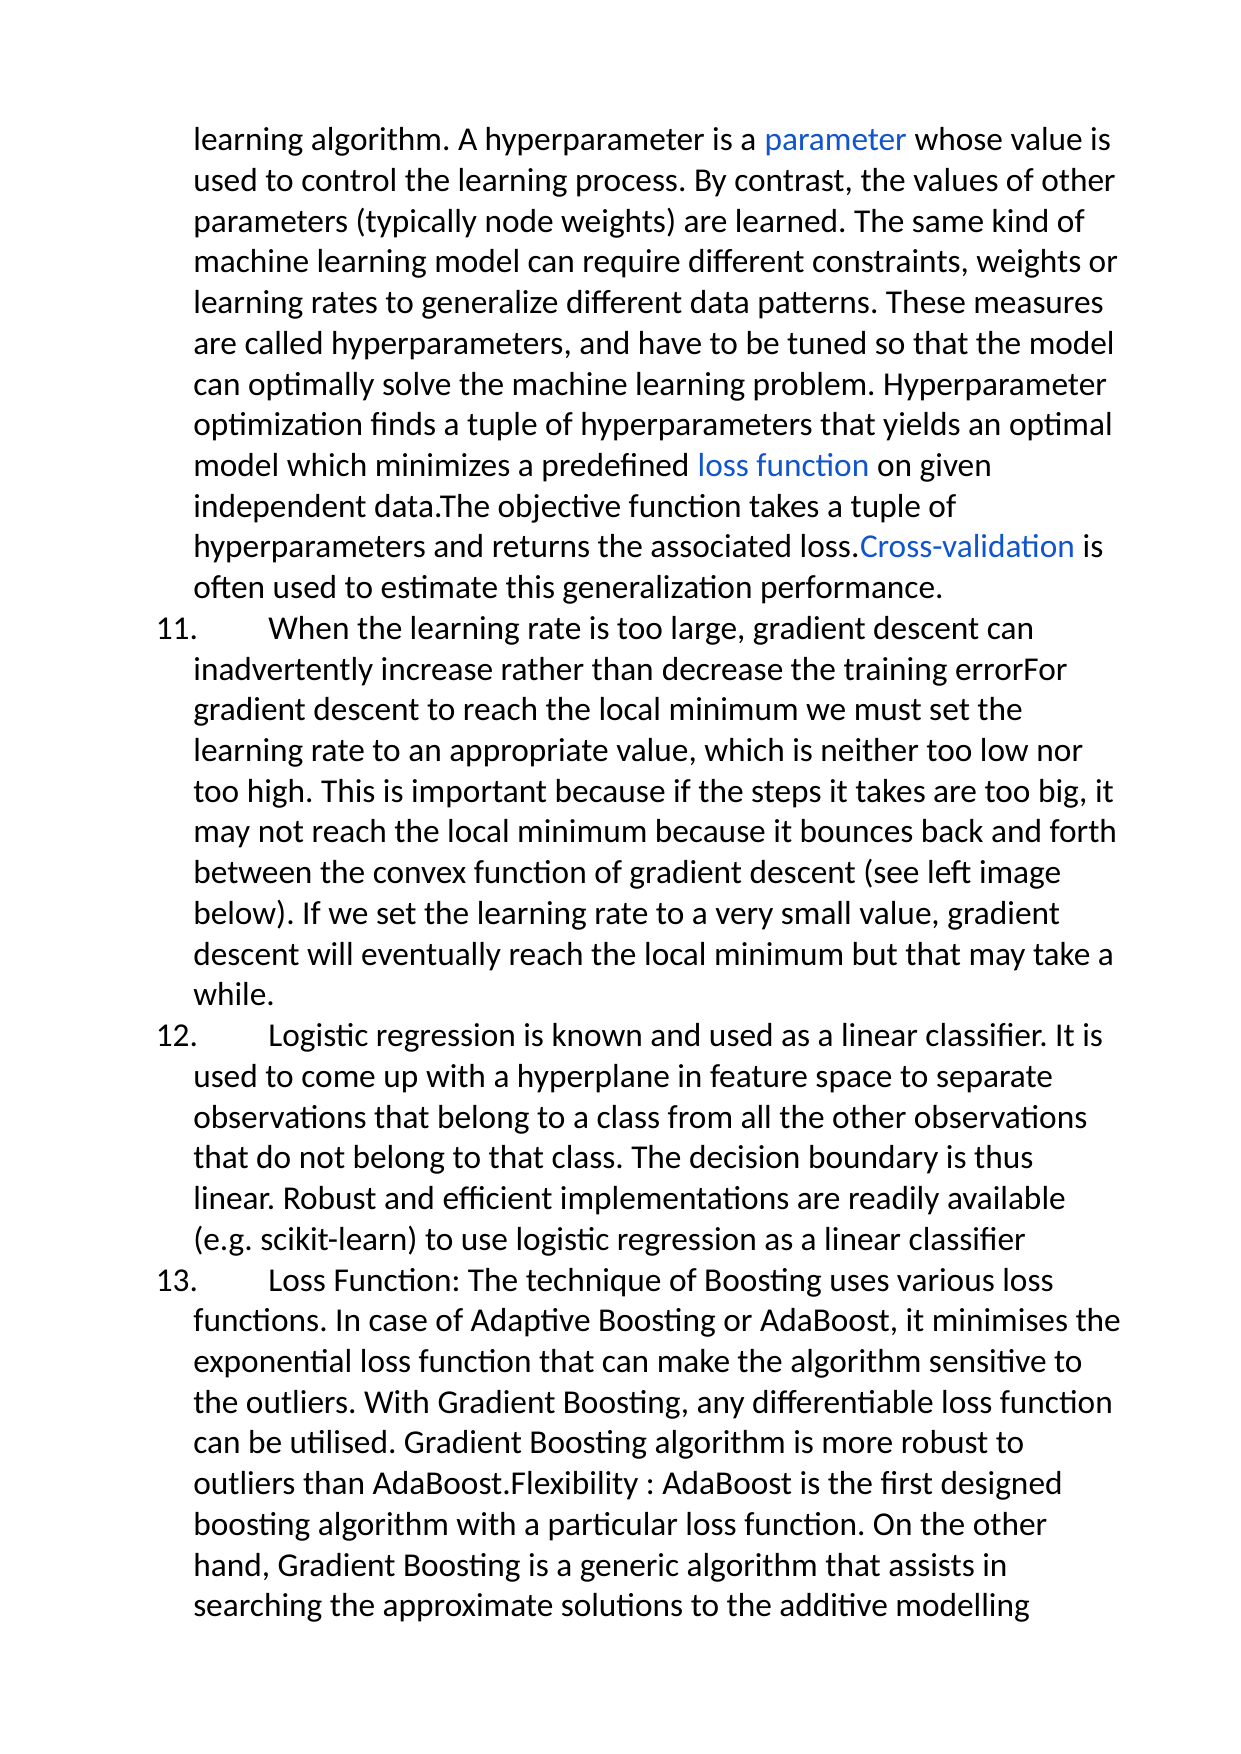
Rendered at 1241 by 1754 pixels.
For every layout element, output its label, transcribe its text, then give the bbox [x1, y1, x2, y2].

list Loss Function: The technique of Boosting uses various loss functions. In case of Adaptive Boosting or AdaBoost, it minimises the exponential loss function that can make the algorithm sensitive to the outliers. With Gradient Boosting, any differentiable loss function can be utilised. Gradient Boosting algorithm is more robust to outliers than AdaBoost.Flexibility : AdaBoost is the first designed boosting algorithm with a particular loss function. On the other hand, Gradient Boosting is a generic algorithm that assists in searching the approximate solutions to the additive modelling [156, 1258, 1122, 1625]
list When the learning rate is too large, gradient descent can inadvertently increase rather than decrease the training errorFor gradient descent to reach the local minimum we must set the learning rate to an appropriate value, which is neither too low nor too high. This is important because if the steps it takes are too big, it may not reach the local minimum because it bounces back and forth between the convex function of gradient descent (see left image below). If we set the learning rate to a very small value, gradient descent will eventually reach the local minimum but that may take a while. [156, 607, 1122, 1014]
list learning algorithm. A hyperparameter is a parameter whose value is used to control the learning process. By contrast, the values of other parameters (typically node weights) are learned. The same kind of machine learning model can require different constraints, weights or learning rates to generalize different data patterns. These measures are called hyperparameters, and have to be tuned so that the model can optimally solve the machine learning problem. Hyperparameter optimization finds a tuple of hyperparameters that yields an optimal model which minimizes a predefined loss function on given independent data.The objective function takes a tuple of hyperparameters and returns the associated loss.Cross-validation is often used to estimate this generalization performance. [156, 118, 1122, 607]
list Logistic regression is known and used as a linear classifier. It is used to come up with a hyperplane in feature space to separate observations that belong to a class from all the other observations that do not belong to that class. The decision boundary is thus linear. Robust and efficient implementations are readily available (e.g. scikit-learn) to use logistic regression as a linear classifier [156, 1014, 1122, 1258]
